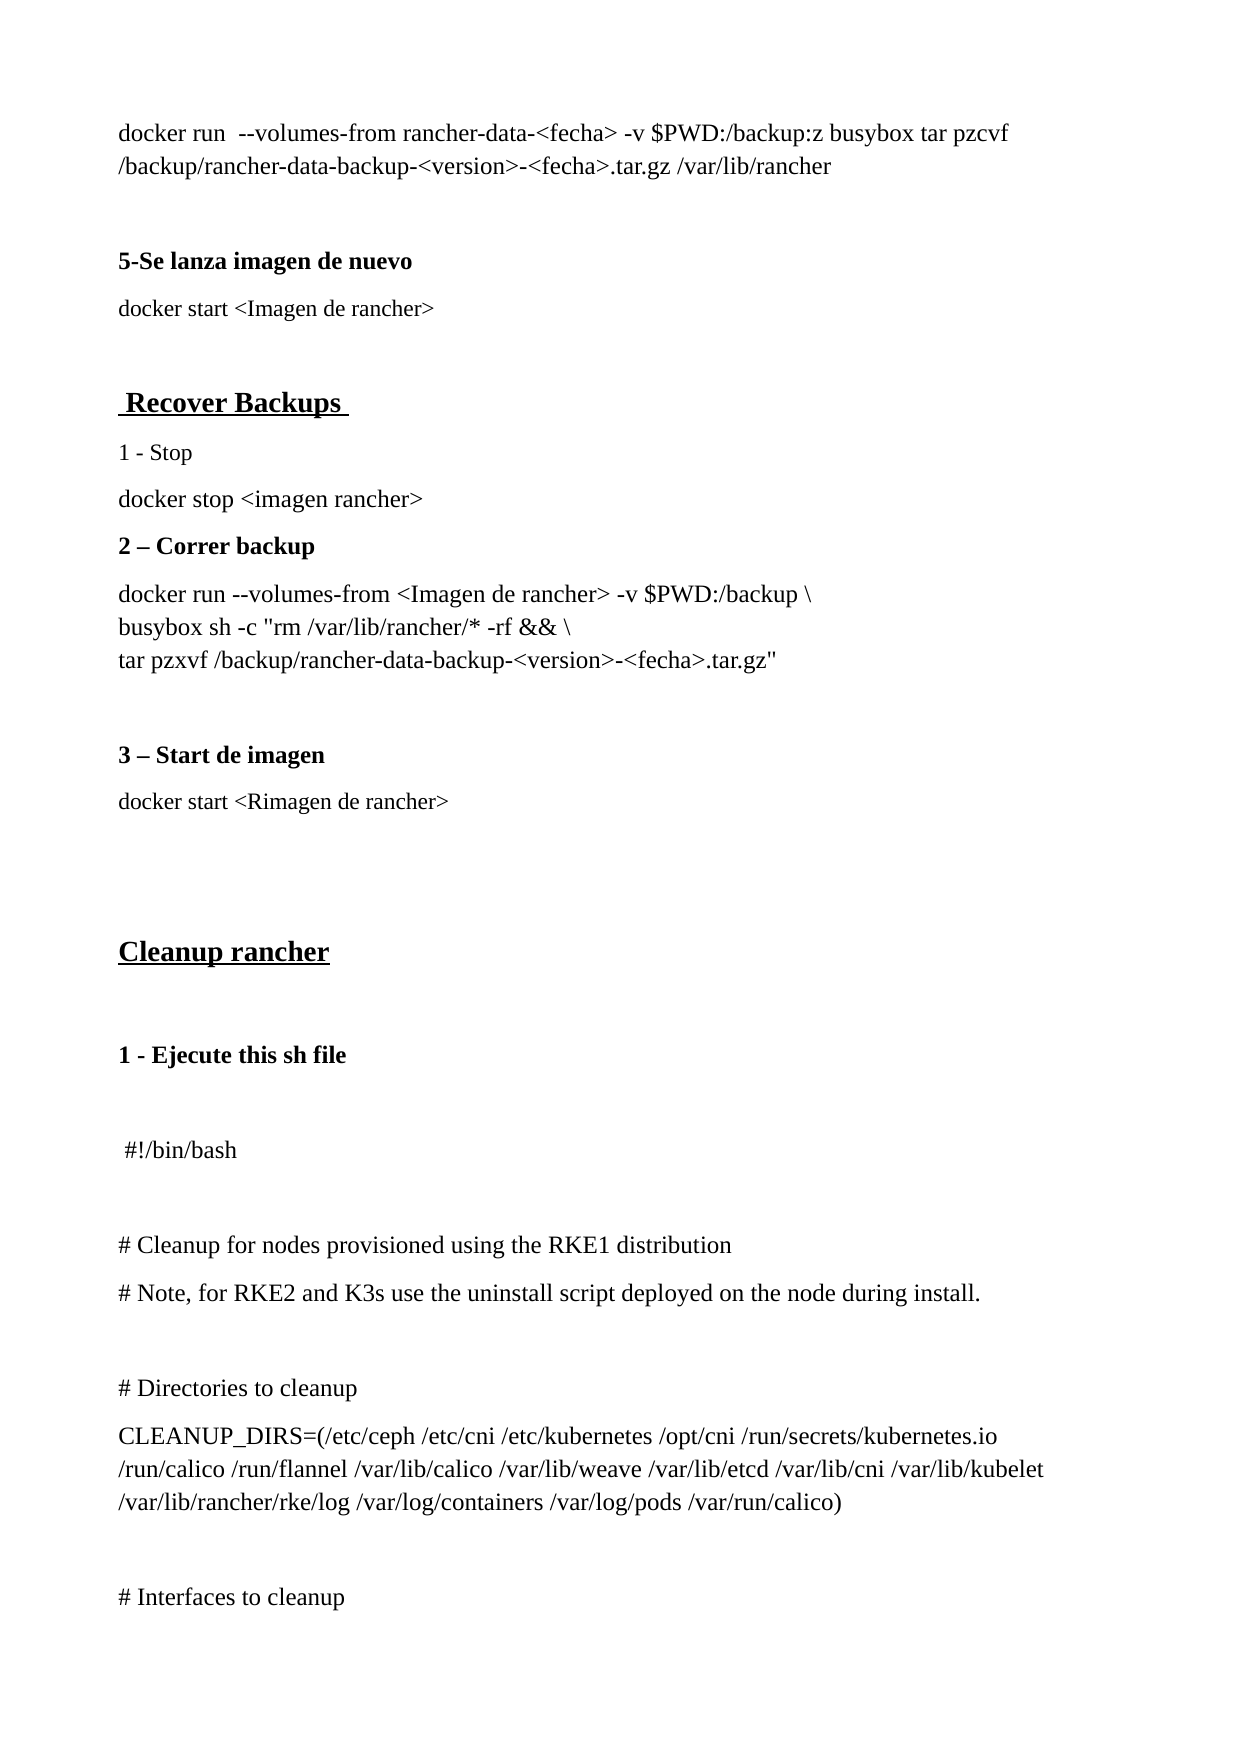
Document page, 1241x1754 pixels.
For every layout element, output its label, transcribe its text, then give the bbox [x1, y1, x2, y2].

text # Note, for RKE2 and K3s use the uninstall script deployed on the node during install. [118, 1278, 1122, 1307]
text docker stop <imagen rancher> [118, 484, 1122, 512]
text docker run --volumes-from rancher-data-<fecha> -v $PWD:/backup:z busybox tar pzcvf /backup/rancher-data-backup-<version>-<fecha>.tar.gz /var/lib/rancher [118, 118, 1122, 180]
text 5-Se lanza imagen de nuevo [118, 246, 1122, 275]
text docker run --volumes-from <Imagen de rancher> -v $PWD:/backup \ busybox sh -c "rm /var/lib/rancher/* -rf && \ tar pzxvf /backup/rancher-data-backup-<version>-<fecha>.tar.gz" [118, 579, 1122, 674]
text 2 – Correr backup [118, 531, 1122, 560]
text docker start <Imagen de rancher> [118, 294, 1122, 321]
text # Directories to cleanup [118, 1373, 1122, 1402]
text 1 - Stop [118, 438, 1122, 465]
text CLEANUP_DIRS=(/etc/ceph /etc/cni /etc/kubernetes /opt/cni /run/secrets/kubernetes.io /run/calico /run/flannel /var/lib/calico /var/lib/weave /var/lib/etcd /var/lib/cni /var/lib/kubelet /var/lib/rancher/rke/log /var/log/containers /var/log/pods /var/run/calico) [118, 1421, 1122, 1516]
text 3 – Start de imagen [118, 740, 1122, 769]
text # Cleanup for nodes provisioned using the RKE1 distribution [118, 1231, 1122, 1259]
text Cleanup rancher [118, 934, 1122, 967]
text # Interfaces to cleanup [118, 1582, 1122, 1611]
text #!/bin/bash [118, 1135, 1122, 1164]
text 1 - Ejecute this sh file [118, 1040, 1122, 1069]
text docker start <Rimagen de rancher> [118, 788, 1122, 815]
text Recover Backups [118, 385, 1122, 418]
